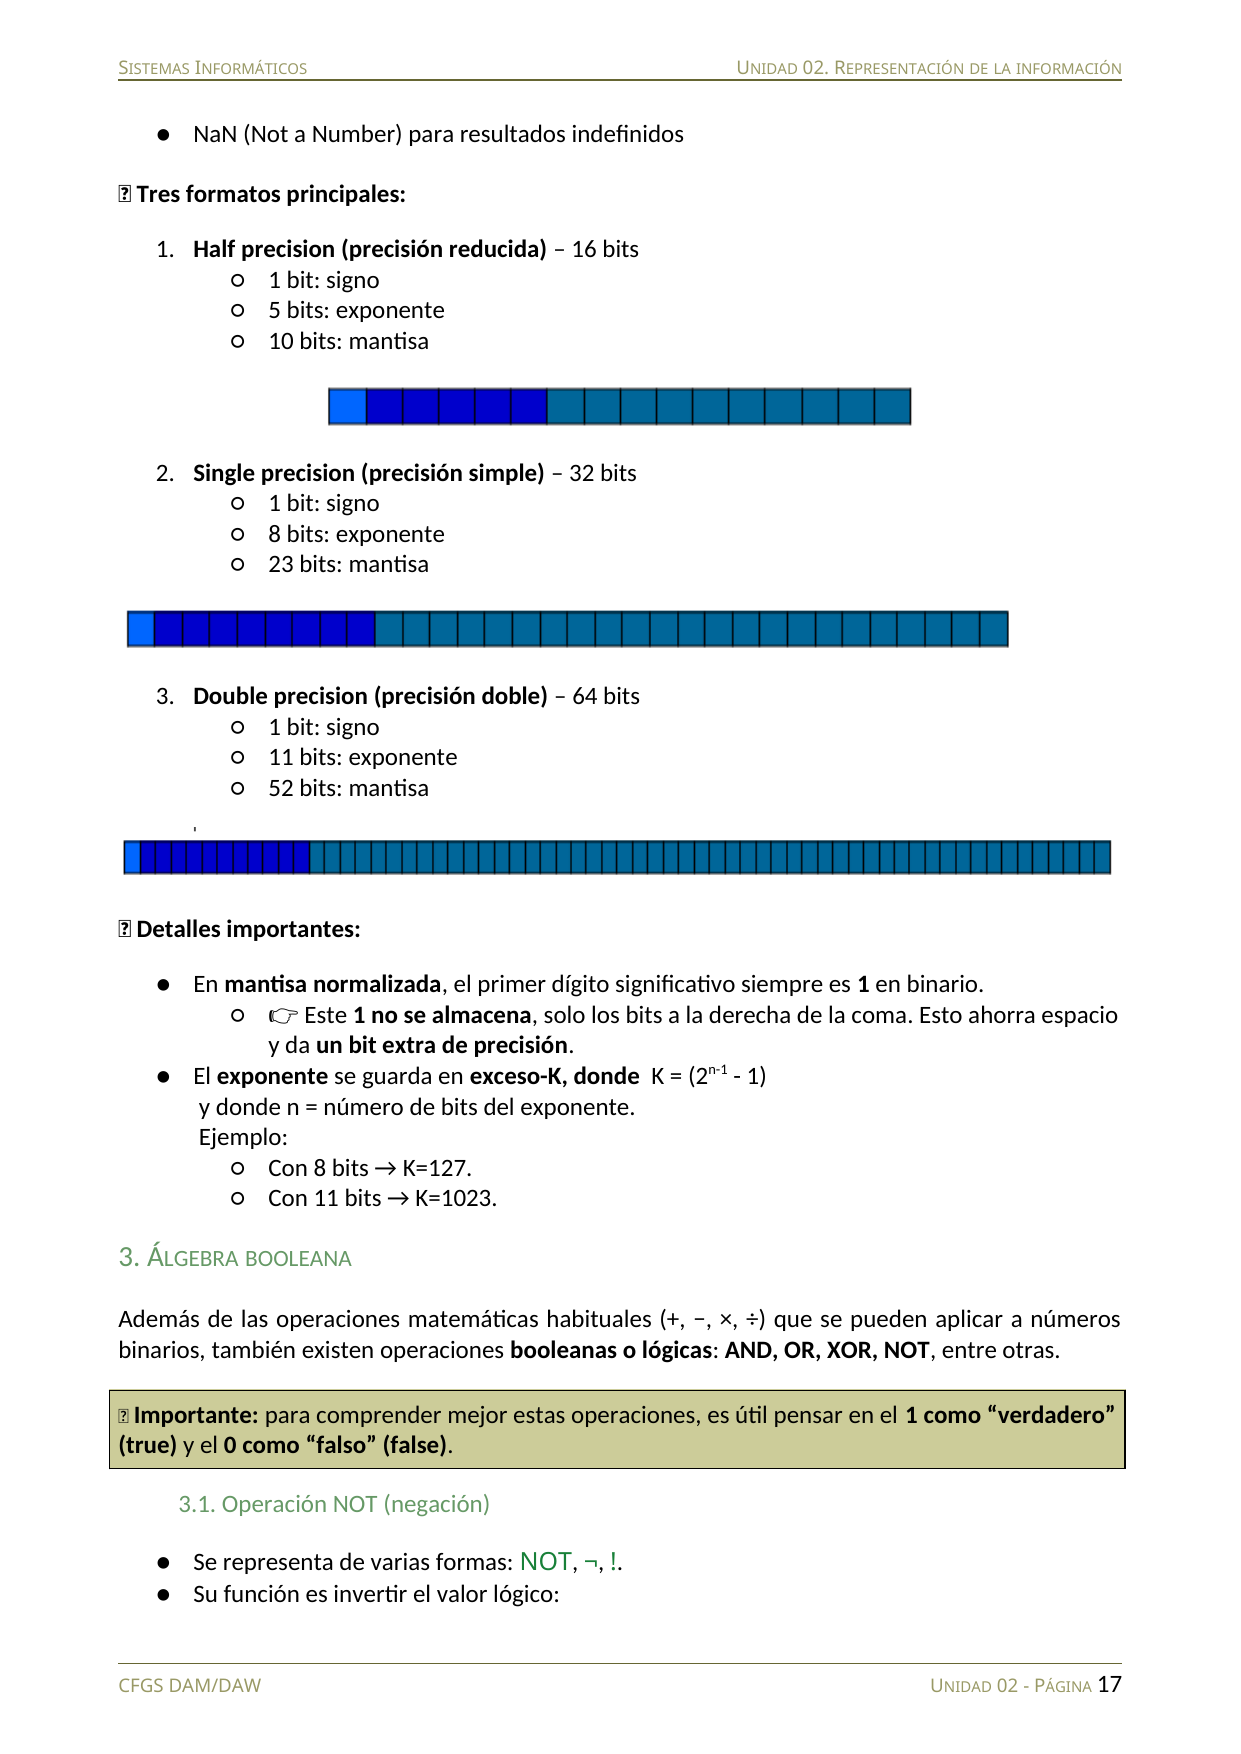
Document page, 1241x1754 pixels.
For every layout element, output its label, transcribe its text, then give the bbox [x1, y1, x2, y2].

subtitle 3.1. Operación NOT (negación) [178, 1488, 1122, 1519]
list 10 bits: mantisa [231, 325, 1122, 355]
list Single precision (precisión simple) – 32 bits [156, 457, 1122, 487]
subtitle 3. Álgebra booleana [118, 1238, 1122, 1273]
list 👉 Este 1 no se almacena, solo los bits a la derecha de la coma. Esto ahorra espacio y da un bit extra de precisión. [231, 999, 1122, 1060]
picture [118, 603, 1023, 656]
list 1 bit: signo [231, 711, 1122, 742]
list Se representa de varias formas: NOT, ¬, !. [156, 1544, 1122, 1578]
list Half precision (precisión reducida) – 16 bits [156, 233, 1122, 264]
list 11 bits: exponente [231, 742, 1122, 772]
list 8 bits: exponente [231, 518, 1122, 548]
list Double precision (precisión doble) – 64 bits [156, 681, 1122, 711]
text 📌 Tres formatos principales: [118, 178, 1122, 208]
list 52 bits: mantisa [231, 772, 1122, 803]
list 5 bits: exponente [231, 294, 1122, 325]
text 📖 Detalles importantes: [118, 913, 1122, 943]
list 1 bit: signo [231, 264, 1122, 294]
list 23 bits: mantisa [231, 548, 1122, 579]
text 📖 Importante: para comprender mejor estas operaciones, es útil pensar en el 1 como “verdadero” (true) y el 0 como “falso” (false). [110, 1391, 1124, 1468]
list En mantisa normalizada, el primer dígito significativo siempre es 1 en binario. [156, 968, 1122, 999]
picture [118, 827, 1123, 884]
list Con 11 bits → K=1023. [231, 1182, 1122, 1213]
list Su función es invertir el valor lógico: [156, 1578, 1122, 1608]
picture [317, 380, 924, 432]
list 1 bit: signo [231, 487, 1122, 518]
list El exponente se guarda en exceso-K, donde K = (2n-1 - 1) y donde n = número de bits del exponente. Ejemplo: [156, 1060, 1122, 1152]
list NaN (Not a Number) para resultados indefinidos [156, 118, 1122, 148]
text Además de las operaciones matemáticas habituales (+, −, ×, ÷) que se pueden aplicar a números binarios, también existen operaciones booleanas o lógicas: AND, OR, XOR, NOT, entre otras. [118, 1303, 1122, 1364]
list Con 8 bits → K=127. [231, 1152, 1122, 1182]
